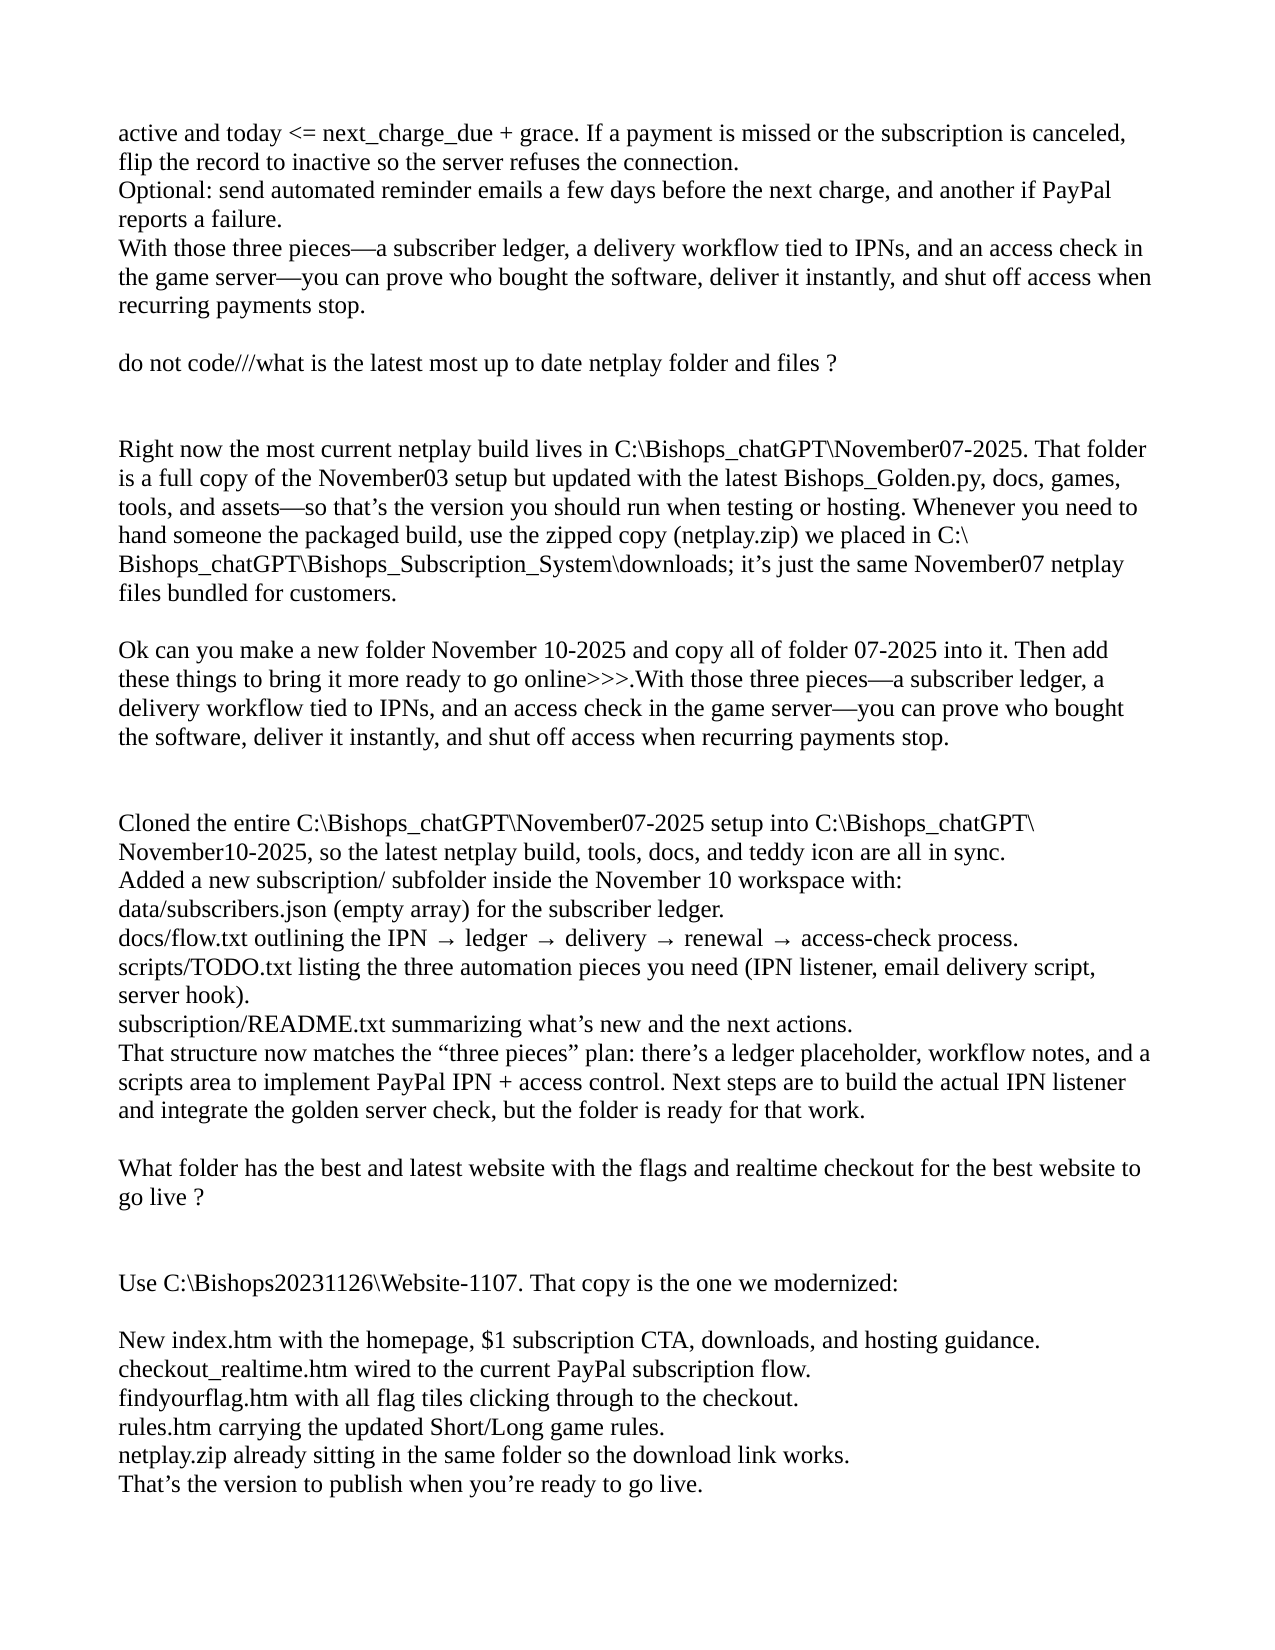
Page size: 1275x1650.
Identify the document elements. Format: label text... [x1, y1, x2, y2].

text findyourflag.htm with all flag tiles clicking through to the checkout. [118, 1383, 1157, 1412]
text active and today <= next_charge_due + grace. If a payment is missed or the subscription is canceled, flip the record to inactive so the server refuses the connection. [118, 118, 1157, 176]
text checkout_realtime.htm wired to the current PayPal subscription flow. [118, 1354, 1157, 1383]
text New index.htm with the homepage, $1 subscription CTA, downloads, and hosting guidance. [118, 1326, 1157, 1354]
text scripts/TODO.txt listing the three automation pieces you need (IPN listener, email delivery script, server hook). [118, 952, 1157, 1009]
text data/subscribers.json (empty array) for the subscriber ledger. [118, 894, 1157, 923]
text That’s the version to publish when you’re ready to go live. [118, 1469, 1157, 1498]
text do not code///what is the latest most up to date netplay folder and files ? [118, 348, 1157, 377]
text That structure now matches the “three pieces” plan: there’s a ledger placeholder, workflow notes, and a scripts area to implement PayPal IPN + access control. Next steps are to build the actual IPN listener and integrate the golden server check, but the folder is ready for that work. [118, 1038, 1157, 1124]
text rules.htm carrying the updated Short/Long game rules. [118, 1412, 1157, 1441]
text What folder has the best and latest website with the flags and realtime checkout for the best website to go live ? [118, 1153, 1157, 1211]
text With those three pieces—a subscriber ledger, a delivery workflow tied to IPNs, and an access check in the game server—you can prove who bought the software, deliver it instantly, and shut off access when recurring payments stop. [118, 233, 1157, 319]
text subscription/README.txt summarizing what’s new and the next actions. [118, 1009, 1157, 1038]
text Optional: send automated reminder emails a few days before the next charge, and another if PayPal reports a failure. [118, 176, 1157, 233]
text Ok can you make a new folder November 10-2025 and copy all of folder 07-2025 into it. Then add these things to bring it more ready to go online>>>.With those three pieces—a subscriber ledger, a delivery workflow tied to IPNs, and an access check in the game server—you can prove who bought the software, deliver it instantly, and shut off access when recurring payments stop. [118, 636, 1157, 751]
text docs/flow.txt outlining the IPN → ledger → delivery → renewal → access-check process. [118, 923, 1157, 952]
text Added a new subscription/ subfolder inside the November 10 workspace with: [118, 866, 1157, 894]
text Cloned the entire C:\Bishops_chatGPT\November07-2025 setup into C:\Bishops_chatGPT\November10-2025, so the latest netplay build, tools, docs, and teddy icon are all in sync. [118, 808, 1157, 866]
text Use C:\Bishops20231126\Website-1107. That copy is the one we modernized: [118, 1268, 1157, 1297]
text Right now the most current netplay build lives in C:\Bishops_chatGPT\November07-2025. That folder is a full copy of the November03 setup but updated with the latest Bishops_Golden.py, docs, games, tools, and assets—so that’s the version you should run when testing or hosting. Whenever you need to hand someone the packaged build, use the zipped copy (netplay.zip) we placed in C:\Bishops_chatGPT\Bishops_Subscription_System\downloads; it’s just the same November07 netplay files bundled for customers. [118, 434, 1157, 607]
text netplay.zip already sitting in the same folder so the download link works. [118, 1441, 1157, 1469]
